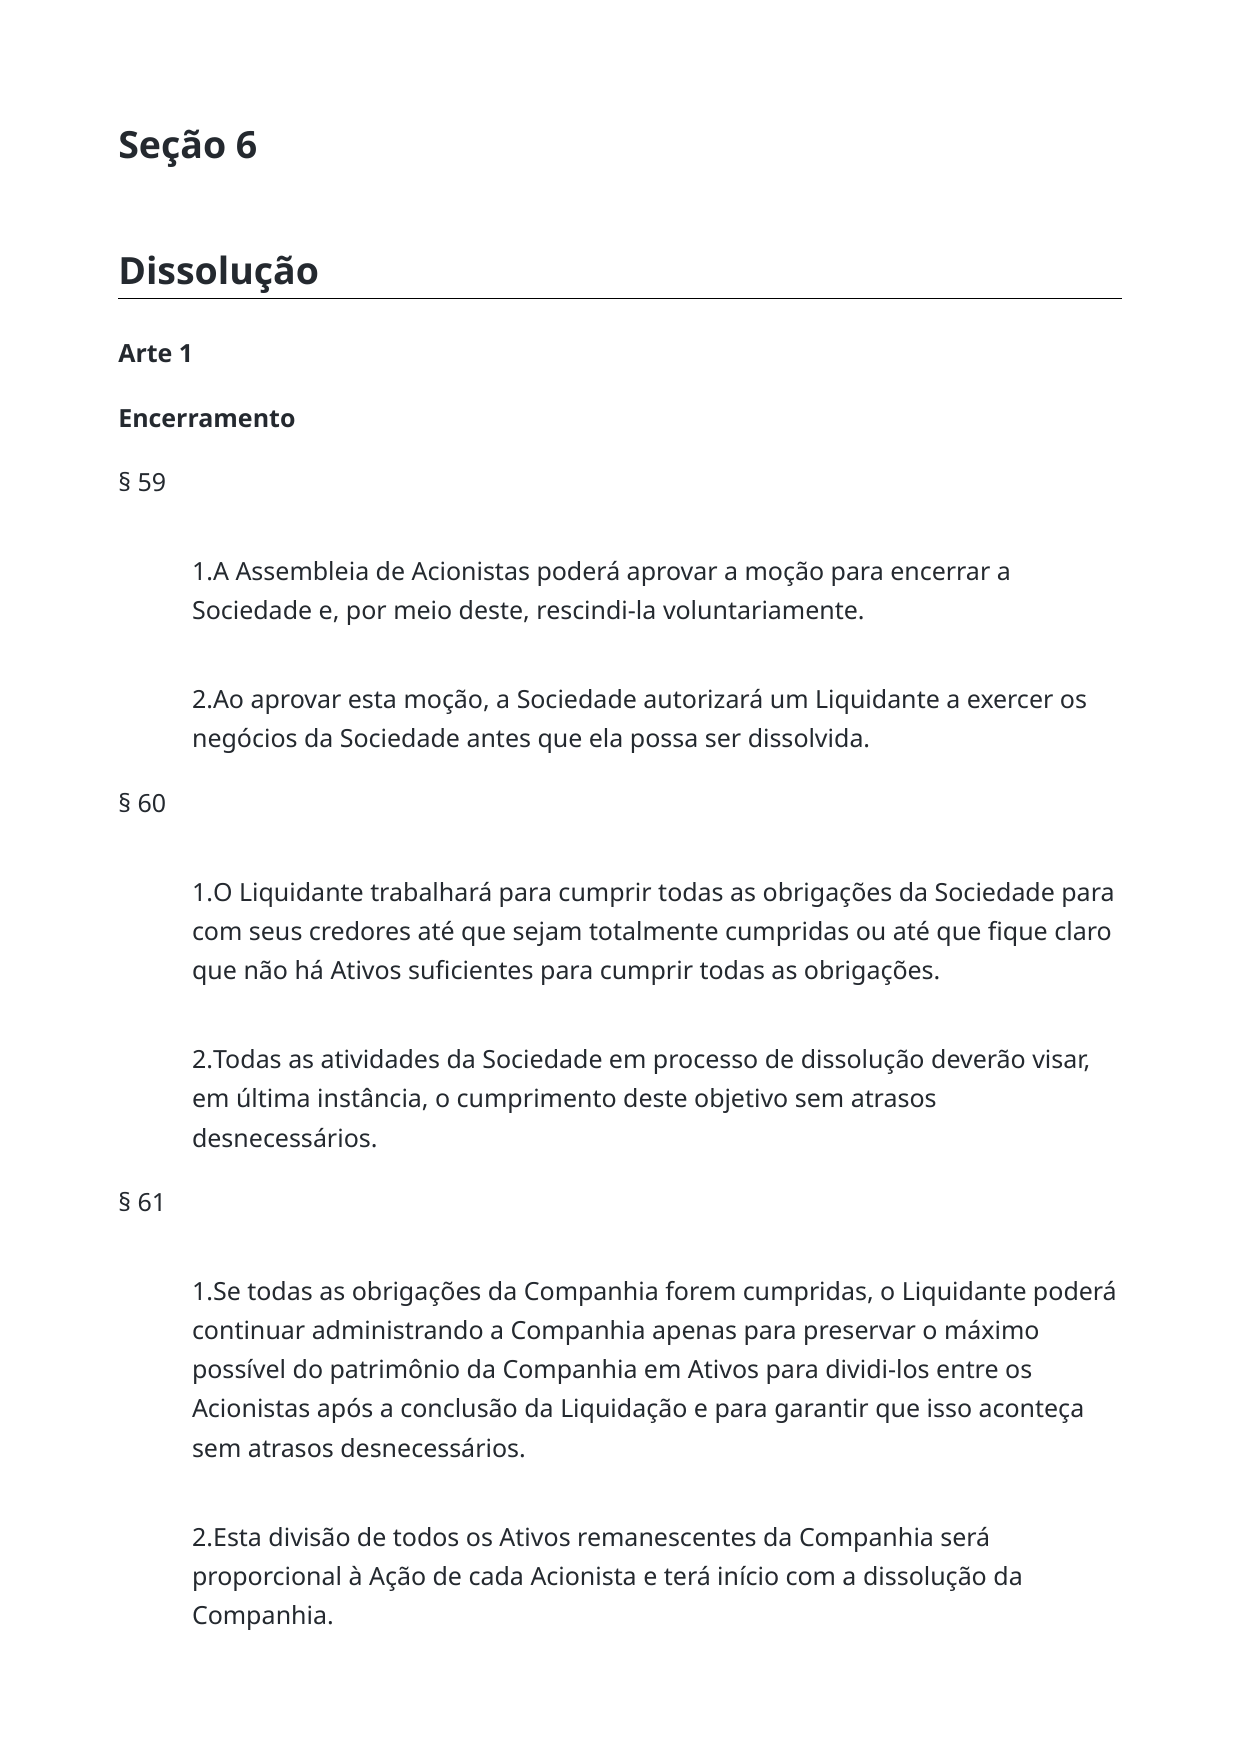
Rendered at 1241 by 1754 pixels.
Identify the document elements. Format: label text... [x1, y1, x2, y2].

list O Liquidante trabalhará para cumprir todas as obrigações da Sociedade para com seus credores até que sejam totalmente cumpridas ou até que fique claro que não há Ativos suficientes para cumprir todas as obrigações. [118, 874, 1122, 987]
list Ao aprovar esta moção, a Sociedade autorizará um Liquidante a exercer os negócios da Sociedade antes que ela possa ser dissolvida. [118, 682, 1122, 755]
text § 60 [118, 785, 1122, 819]
text § 61 [118, 1184, 1122, 1218]
list Todas as atividades da Sociedade em processo de dissolução deverão visar, em última instância, o cumprimento deste objetivo sem atrasos desnecessários. [118, 1042, 1122, 1154]
list A Assembleia de Acionistas poderá aprovar a moção para encerrar a Sociedade e, por meio deste, rescindi-la voluntariamente. [118, 554, 1122, 627]
text Arte 1 [118, 336, 1122, 370]
text § 59 [118, 464, 1122, 498]
list Esta divisão de todos os Ativos remanescentes da Companhia será proporcional à Ação de cada Acionista e terá início com a dissolução da Companhia. [118, 1519, 1122, 1632]
text Encerramento [118, 400, 1122, 434]
list Se todas as obrigações da Companhia forem cumpridas, o Liquidante poderá continuar administrando a Companhia apenas para preservar o máximo possível do patrimônio da Companhia em Ativos para dividi-los entre os Acionistas após a conclusão da Liquidação e para garantir que isso aconteça sem atrasos desnecessários. [118, 1274, 1122, 1464]
subtitle Seção 6 [118, 118, 1122, 169]
subtitle Dissolução [118, 244, 1122, 298]
